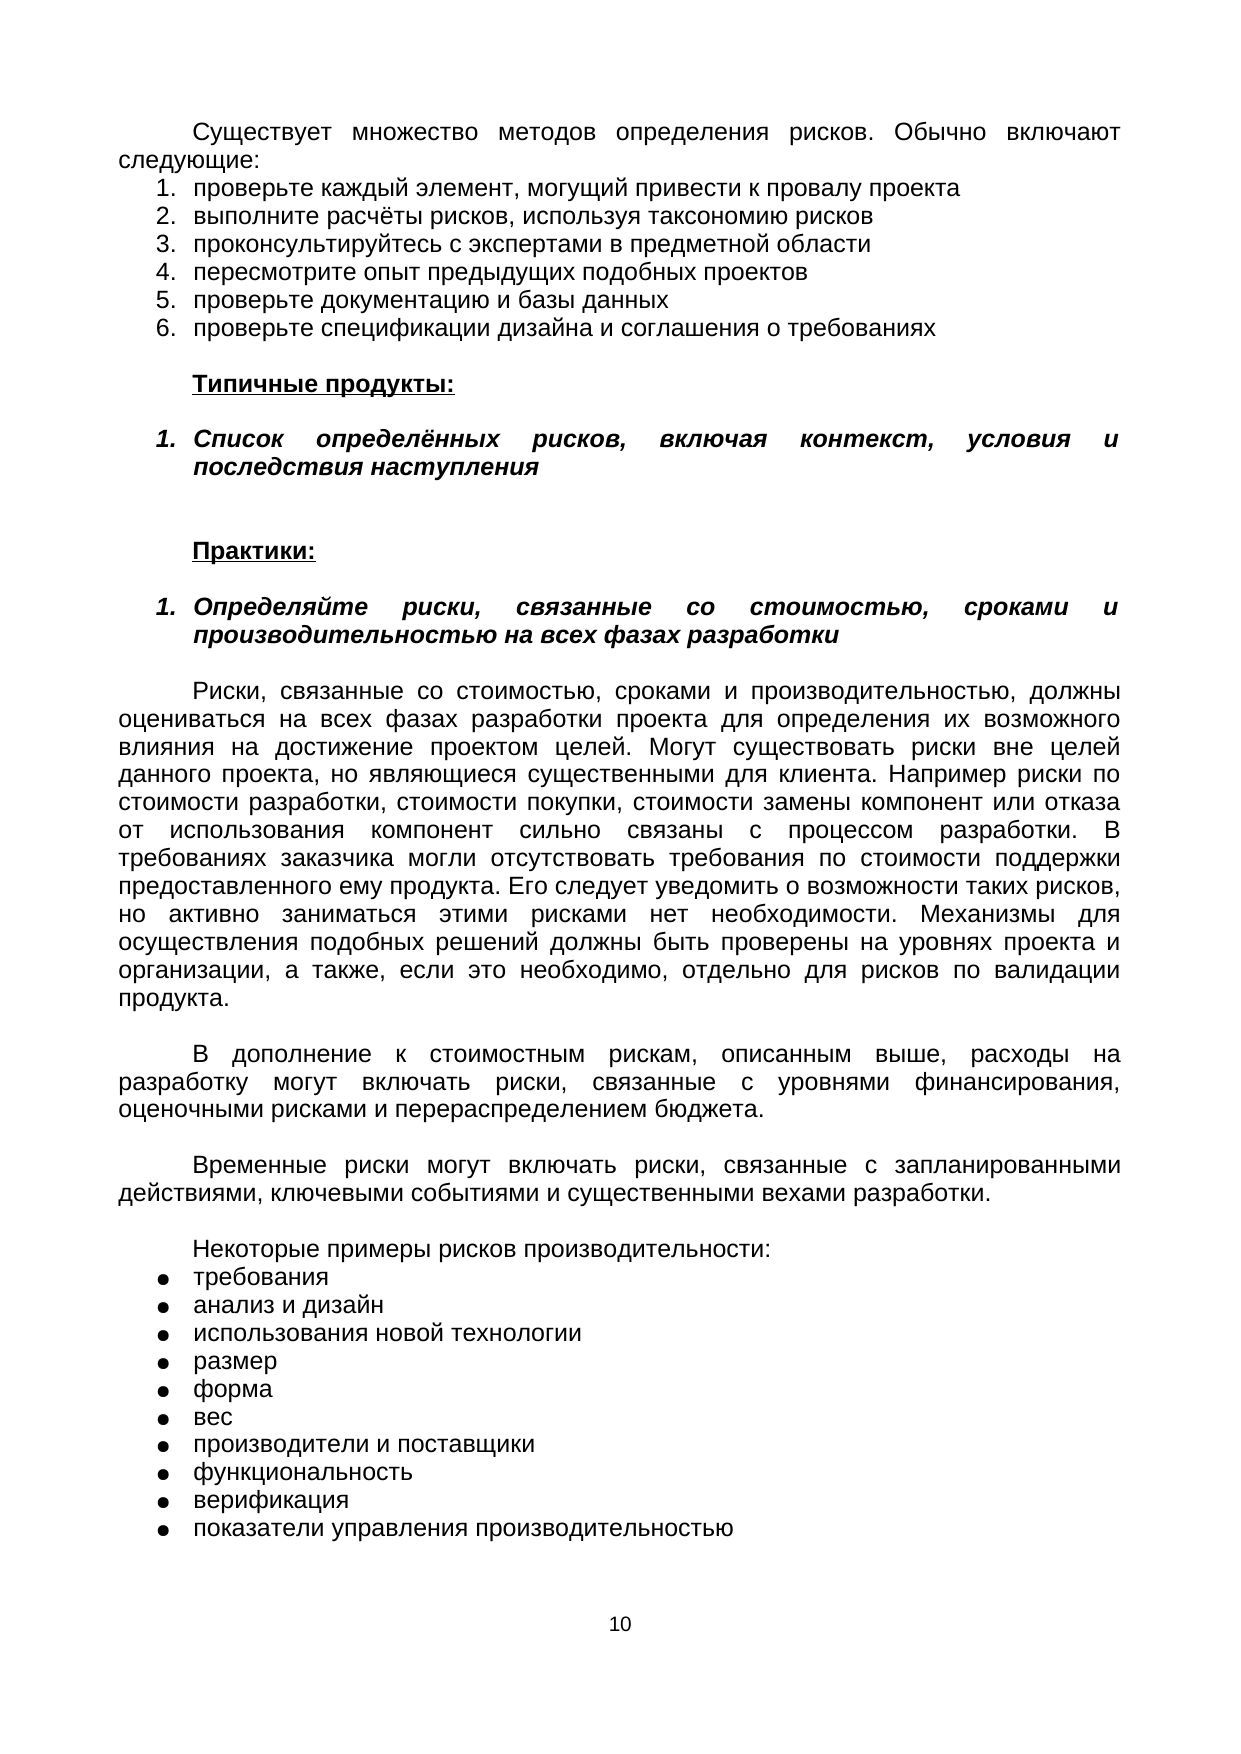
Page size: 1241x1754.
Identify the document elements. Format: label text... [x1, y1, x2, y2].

text В дополнение к стоимостным рискам, описанным выше, расходы на разработку могут включать риски, связанные с уровнями финансирования, оценочными рисками и перераспределением бюджета. [118, 1039, 1122, 1123]
text Временные риски могут включать риски, связанные с запланированными действиями, ключевыми событиями и существенными вехами разработки. [118, 1151, 1122, 1207]
text Практики: [118, 537, 1122, 565]
text Существует множество методов определения рисков. Обычно включают следующие: [118, 118, 1122, 174]
list верификация [156, 1486, 1122, 1514]
list форма [156, 1374, 1122, 1402]
list проконсультируйтесь с экспертами в предметной области [156, 230, 1122, 258]
list проверьте спецификации дизайна и соглашения о требованиях [156, 313, 1122, 341]
list пересмотрите опыт предыдущих подобных проектов [156, 258, 1122, 286]
list Список определённых рисков, включая контекст, условия и последствия наступления [156, 425, 1122, 481]
list проверьте каждый элемент, могущий привести к провалу проекта [156, 174, 1122, 202]
text Некоторые примеры рисков производительности: [118, 1235, 1122, 1263]
list размер [156, 1346, 1122, 1374]
list проверьте документацию и базы данных [156, 286, 1122, 313]
list показатели управления производительностью [156, 1514, 1122, 1542]
list выполните расчёты рисков, используя таксономию рисков [156, 202, 1122, 230]
list производители и поставщики [156, 1430, 1122, 1458]
list использования новой технологии [156, 1318, 1122, 1346]
list функциональность [156, 1458, 1122, 1486]
list вес [156, 1402, 1122, 1430]
text Типичные продукты: [118, 369, 1122, 397]
text Риски, связанные со стоимостью, сроками и производительностью, должны оцениваться на всех фазах разработки проекта для определения их возможного влияния на достижение проектом целей. Могут существовать риски вне целей данного проекта, но являющиеся существенными для клиента. Например риски по стоимости разработки, стоимости покупки, стоимости замены компонент или отказа от использования компонент сильно связаны с процессом разработки. В требованиях заказчика могли отсутствовать требования по стоимости поддержки предоставленного ему продукта. Его следует уведомить о возможности таких рисков, но активно заниматься этими рисками нет необходимости. Механизмы для осуществления подобных решений должны быть проверены на уровнях проекта и организации, а также, если это необходимо, отдельно для рисков по валидации продукта. [118, 676, 1122, 1011]
list требования [156, 1263, 1122, 1291]
list анализ и дизайн [156, 1291, 1122, 1318]
list Определяйте риски, связанные со стоимостью, сроками и производительностью на всех фазах разработки [156, 593, 1122, 648]
